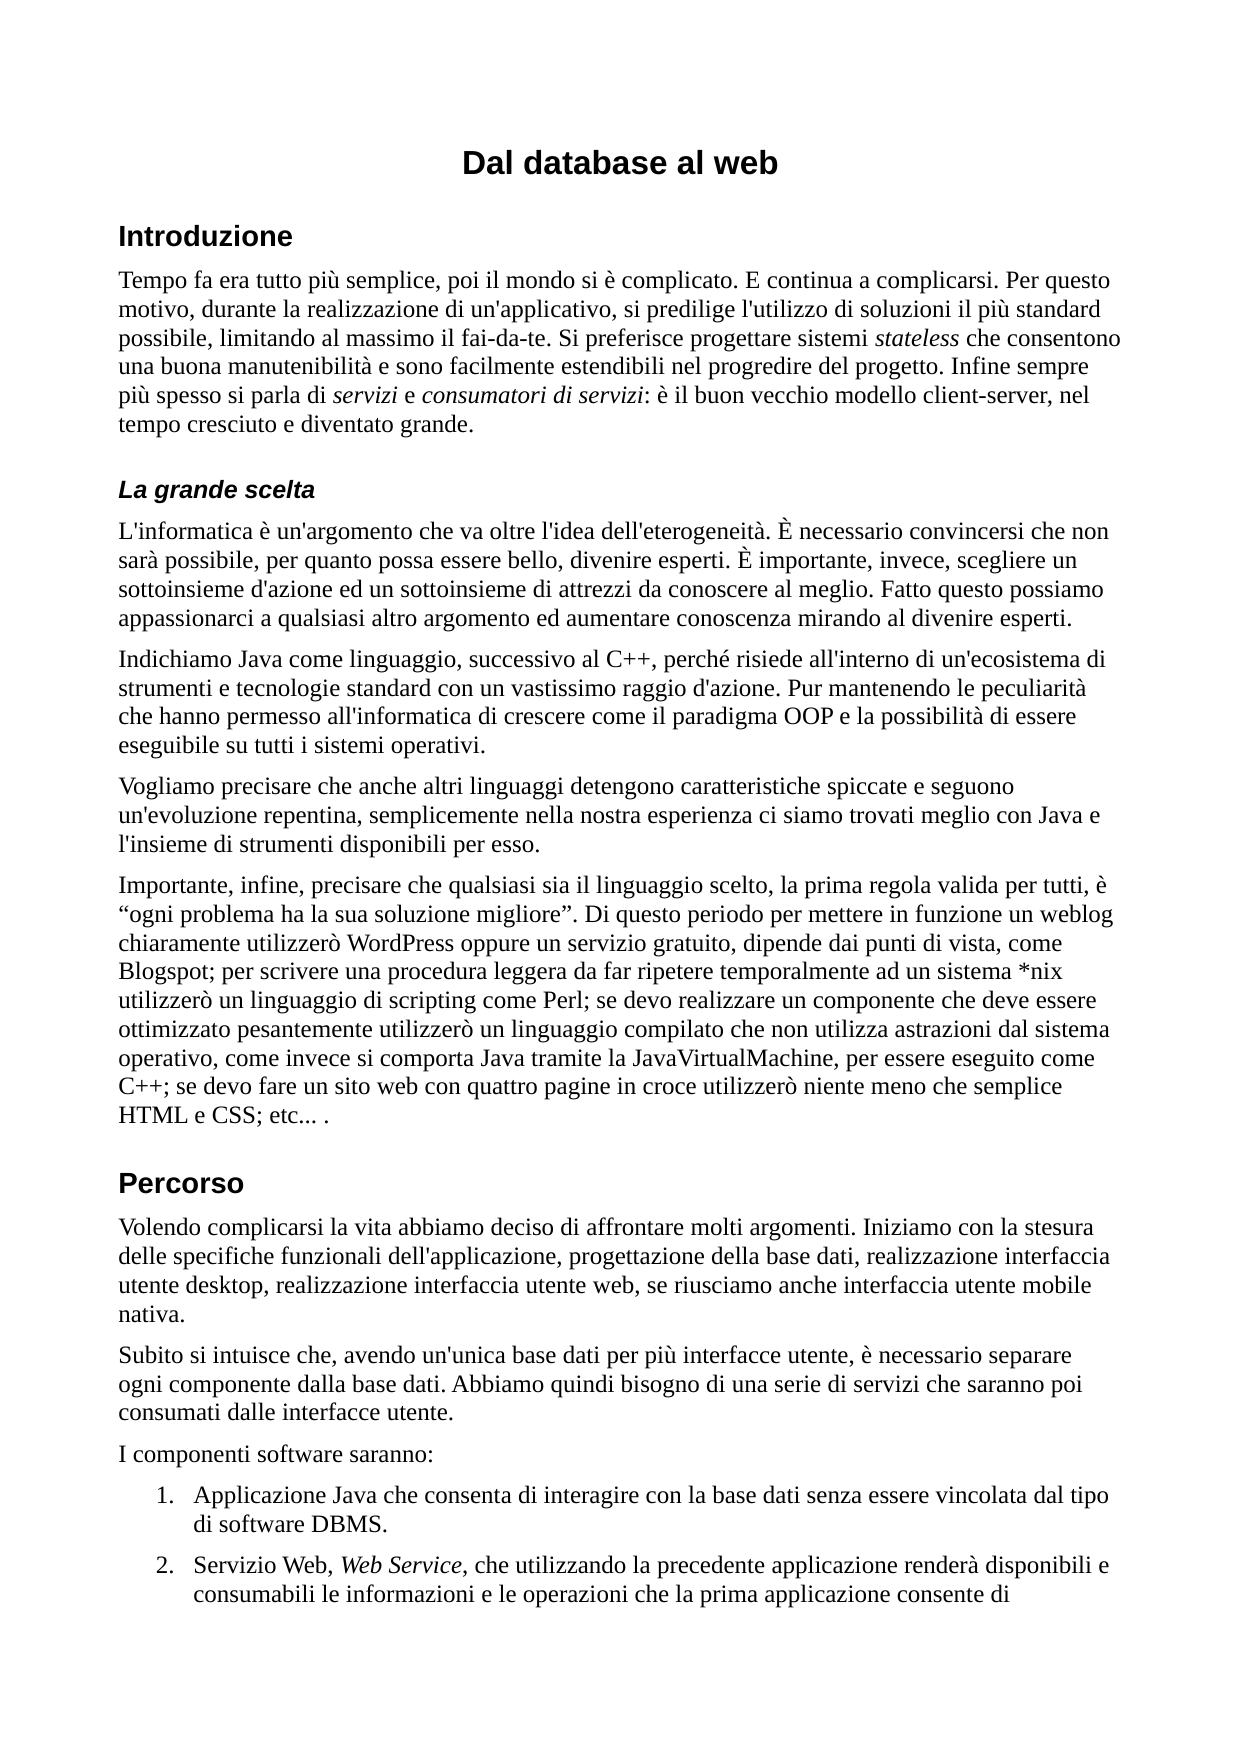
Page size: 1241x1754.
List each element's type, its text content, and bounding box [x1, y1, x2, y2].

text Tempo fa era tutto più semplice, poi il mondo si è complicato. E continua a complicarsi. Per questo motivo, durante la realizzazione di un'applicativo, si predilige l'utilizzo di soluzioni il più standard possibile, limitando al massimo il fai-da-te. Si preferisce progettare sistemi stateless che consentono una buona manutenibilità e sono facilmente estendibili nel progredire del progetto. Infine sempre più spesso si parla di servizi e consumatori di servizi: è il buon vecchio modello client-server, nel tempo cresciuto e diventato grande. [118, 265, 1122, 438]
subtitle Introduzione [118, 219, 1122, 253]
list Applicazione Java che consenta di interagire con la base dati senza essere vincolata dal tipo di software DBMS. [156, 1480, 1122, 1537]
text Subito si intuisce che, avendo un'unica base dati per più interfacce utente, è necessario separare ogni componente dalla base dati. Abbiamo quindi bisogno di una serie di servizi che saranno poi consumati dalle interfacce utente. [118, 1340, 1122, 1426]
text I componenti software saranno: [118, 1439, 1122, 1467]
subtitle Dal database al web [118, 143, 1122, 182]
subtitle Percorso [118, 1166, 1122, 1200]
text Importante, infine, precisare che qualsiasi sia il linguaggio scelto, la prima regola valida per tutti, è “ogni problema ha la sua soluzione migliore”. Di questo periodo per mettere in funzione un weblog chiaramente utilizzerò WordPress oppure un servizio gratuito, dipende dai punti di vista, come Blogspot; per scrivere una procedura leggera da far ripetere temporalmente ad un sistema *nix utilizzerò un linguaggio di scripting come Perl; se devo realizzare un componente che deve essere ottimizzato pesantemente utilizzerò un linguaggio compilato che non utilizza astrazioni dal sistema operativo, come invece si comporta Java tramite la JavaVirtualMachine, per essere eseguito come C++; se devo fare un sito web con quattro pagine in croce utilizzerò niente meno che semplice HTML e CSS; etc... . [118, 870, 1122, 1129]
text Indichiamo Java come linguaggio, successivo al C++, perché risiede all'interno di un'ecosistema di strumenti e tecnologie standard con un vastissimo raggio d'azione. Pur mantenendo le peculiarità che hanno permesso all'informatica di crescere come il paradigma OOP e la possibilità di essere eseguibile su tutti i sistemi operativi. [118, 644, 1122, 759]
text Vogliamo precisare che anche altri linguaggi detengono caratteristiche spiccate e seguono un'evoluzione repentina, semplicemente nella nostra esperienza ci siamo trovati meglio con Java e l'insieme di strumenti disponibili per esso. [118, 771, 1122, 858]
list Servizio Web, Web Service, che utilizzando la precedente applicazione renderà disponibili e consumabili le informazioni e le operazioni che la prima applicazione consente di [156, 1550, 1122, 1607]
subtitle La grande scelta [118, 475, 1122, 504]
text Volendo complicarsi la vita abbiamo deciso di affrontare molti argomenti. Iniziamo con la stesura delle specifiche funzionali dell'applicazione, progettazione della base dati, realizzazione interfaccia utente desktop, realizzazione interfaccia utente web, se riusciamo anche interfaccia utente mobile nativa. [118, 1212, 1122, 1327]
text L'informatica è un'argomento che va oltre l'idea dell'eterogeneità. È necessario convincersi che non sarà possibile, per quanto possa essere bello, divenire esperti. È importante, invece, scegliere un sottoinsieme d'azione ed un sottoinsieme di attrezzi da conoscere al meglio. Fatto questo possiamo appassionarci a qualsiasi altro argomento ed aumentare conoscenza mirando al divenire esperti. [118, 516, 1122, 631]
